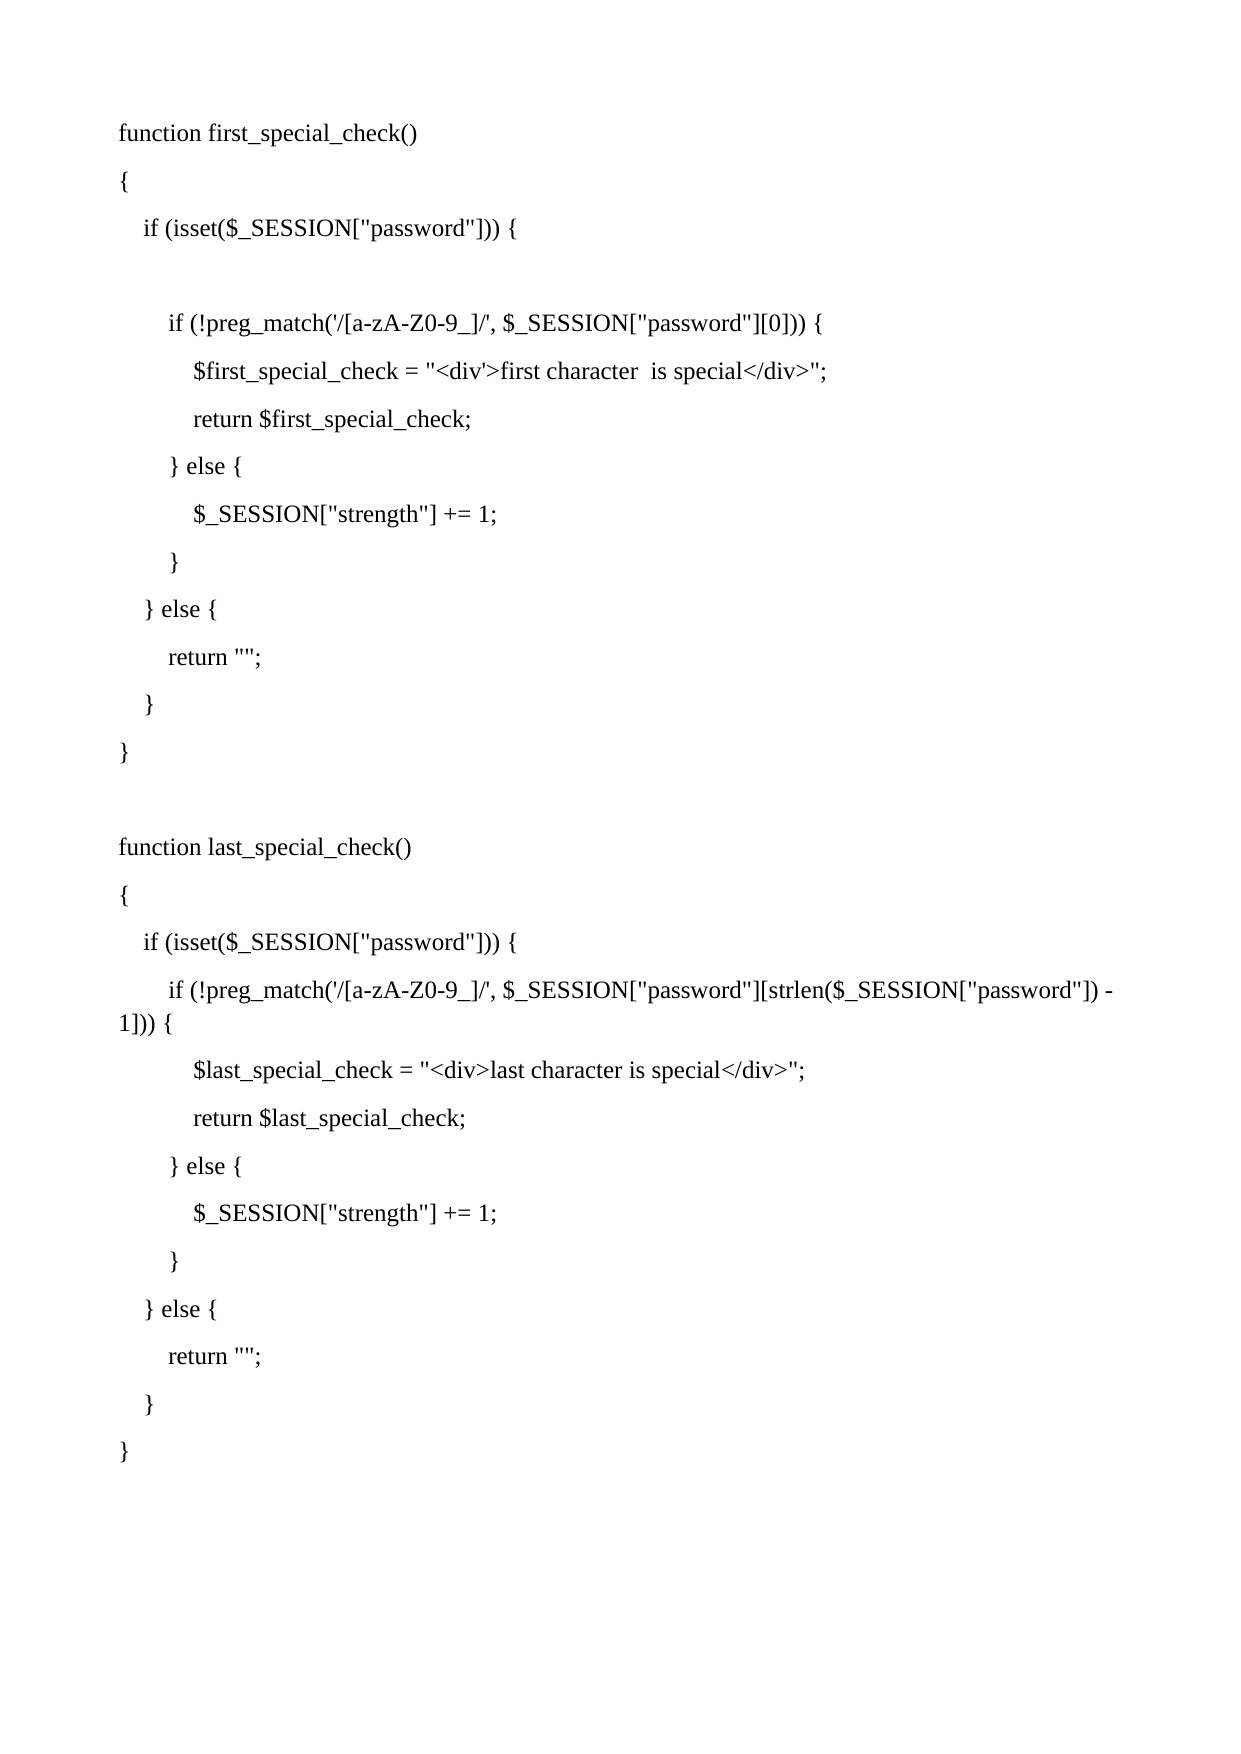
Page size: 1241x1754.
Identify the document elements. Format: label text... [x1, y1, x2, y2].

text function last_special_check() [118, 832, 1122, 861]
text $_SESSION["strength"] += 1; [118, 1198, 1122, 1227]
text } [118, 1436, 1122, 1465]
text } else { [118, 1294, 1122, 1322]
text return ""; [118, 642, 1122, 671]
text } [118, 1389, 1122, 1418]
text { [118, 166, 1122, 194]
text } else { [118, 451, 1122, 480]
text if (isset($_SESSION["password"])) { [118, 927, 1122, 956]
text function first_special_check() [118, 118, 1122, 147]
text { [118, 880, 1122, 908]
text if (!preg_match('/[a-zA-Z0-9_]/', $_SESSION["password"][0])) { [118, 308, 1122, 337]
text return $last_special_check; [118, 1103, 1122, 1132]
text $last_special_check = "<div>last character is special</div>"; [118, 1056, 1122, 1084]
text } [118, 737, 1122, 766]
text $first_special_check = "<div'>first character is special</div>"; [118, 356, 1122, 385]
text } [118, 1246, 1122, 1275]
text $_SESSION["strength"] += 1; [118, 499, 1122, 528]
text if (isset($_SESSION["password"])) { [118, 213, 1122, 242]
text } [118, 547, 1122, 575]
text } else { [118, 1151, 1122, 1179]
text if (!preg_match('/[a-zA-Z0-9_]/', $_SESSION["password"][strlen($_SESSION["password"]) - 1])) { [118, 975, 1122, 1037]
text } [118, 689, 1122, 718]
text return ""; [118, 1341, 1122, 1370]
text return $first_special_check; [118, 404, 1122, 432]
text } else { [118, 594, 1122, 623]
